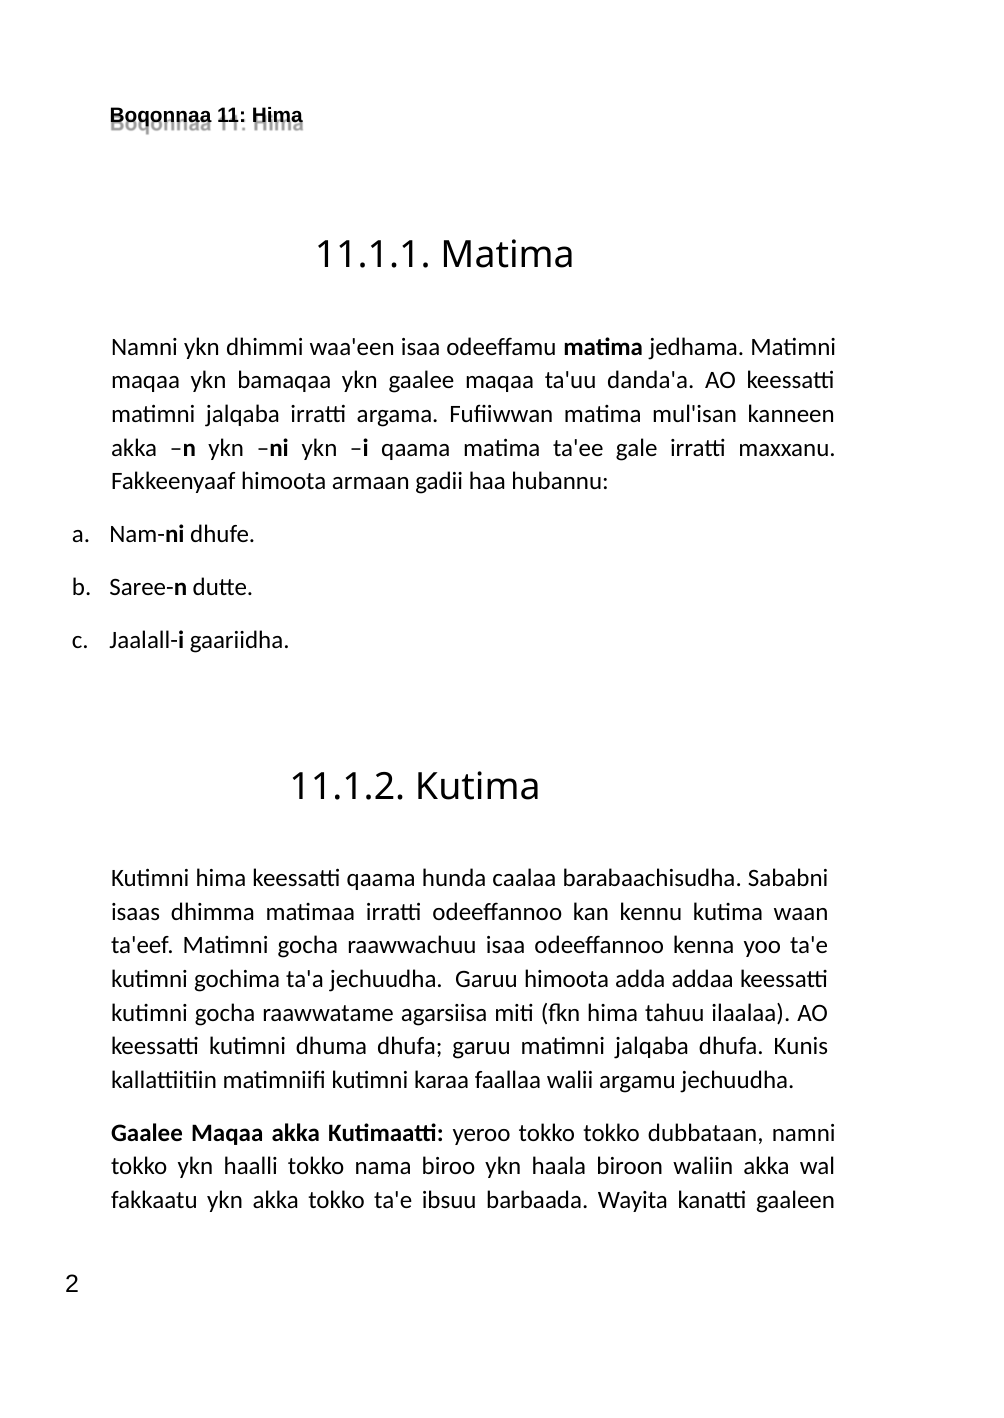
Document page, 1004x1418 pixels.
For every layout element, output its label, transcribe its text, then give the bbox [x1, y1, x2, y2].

text Namni ykn dhimmi waa'een isaa odeeffamu matima jedhama. Matimni maqaa ykn bamaqaa ykn gaalee maqaa ta'uu danda'a. AO keessatti matimni jalqaba irratti argama. Fufiiwwan matima mul'isan kanneen akka –n ykn –ni ykn –i qaama matima ta'ee gale irratti maxxanu. Fakkeenyaaf himoota armaan gadii haa hubannu: [111, 331, 836, 496]
subtitle 11.1.1. Matima [107, 227, 842, 278]
text Kutimni hima keessatti qaama hunda caalaa barabaachisudha. Sababni isaas dhimma matimaa irratti odeeffannoo kan kennu kutima waan ta'eef. Matimni gocha raawwachuu isaa odeeffannoo kenna yoo ta'e kutimni gochima ta'a jechuudha. Garuu himoota adda addaa keessatti kutimni gocha raawwatame agarsiisa miti (fkn hima tahuu ilaalaa). AO keessatti kutimni dhuma dhufa; garuu matimni jalqaba dhufa. Kunis kallattiitiin matimniifi kutimni karaa faallaa walii argamu jechuudha. [111, 863, 829, 1094]
subtitle 11.1.2. Kutima [109, 759, 842, 810]
picture [95, 102, 330, 149]
text Gaalee Maqaa akka Kutimaatti: yeroo tokko tokko dubbataan, namni tokko ykn haalli tokko nama biroo ykn haala biroon waliin akka wal fakkaatu ykn akka tokko ta'e ibsuu barbaada. Wayita kanatti gaaleen [111, 1117, 836, 1214]
list Saree-n dutte. [72, 571, 836, 602]
list Jaalall-i gaariidha. [72, 624, 836, 655]
list Nam-ni dhufe. [72, 518, 836, 549]
